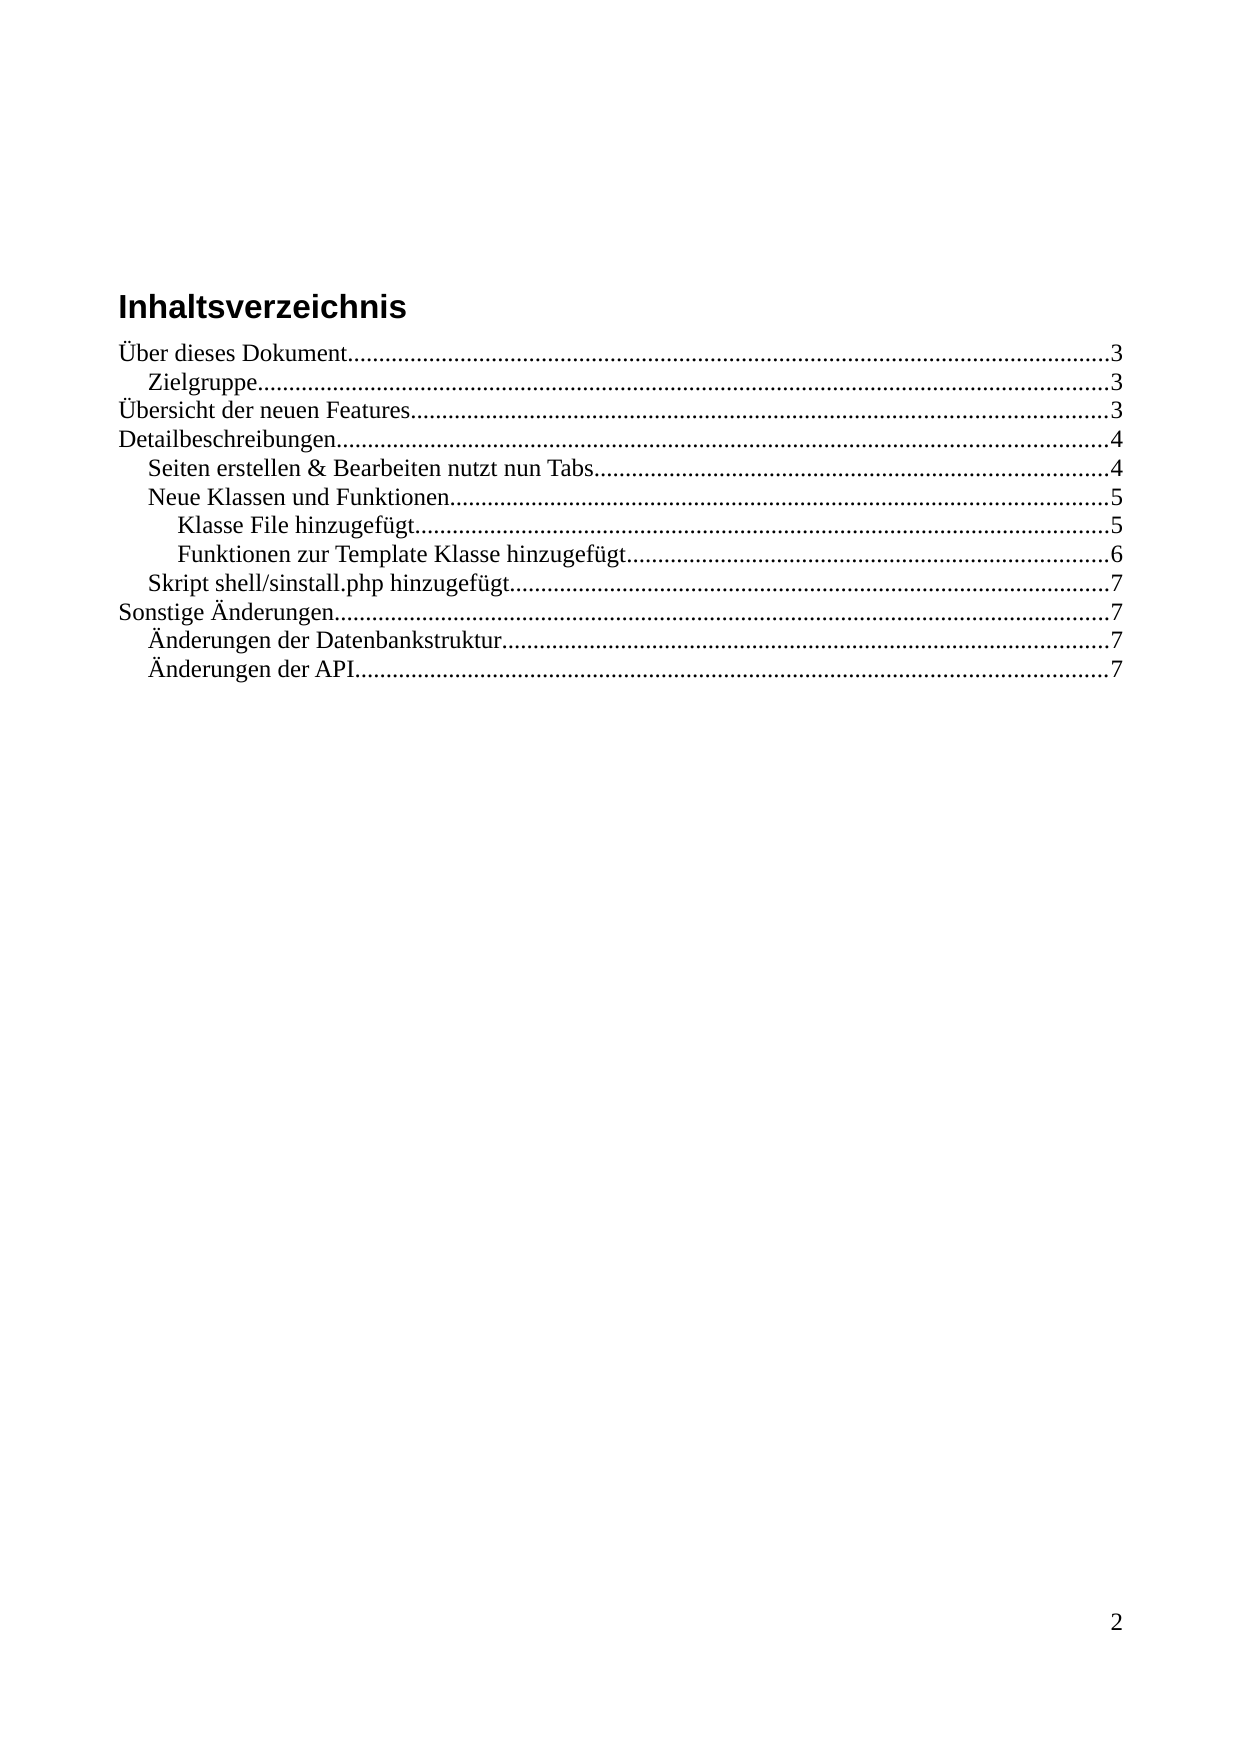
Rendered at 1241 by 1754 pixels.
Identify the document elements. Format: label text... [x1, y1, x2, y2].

text Zielgruppe 3 [148, 367, 1123, 395]
text Seiten erstellen & Bearbeiten nutzt nun Tabs 4 [148, 453, 1123, 482]
subtitle Inhaltsverzeichnis [118, 287, 1123, 325]
text Klasse File hinzugefügt 5 [177, 510, 1123, 539]
text Funktionen zur Template Klasse hinzugefügt 6 [177, 539, 1123, 568]
text Änderungen der Datenbankstruktur 7 [148, 625, 1123, 654]
text Skript shell/sinstall.php hinzugefügt 7 [148, 568, 1123, 597]
text Neue Klassen und Funktionen 5 [148, 482, 1123, 510]
text Änderungen der API 7 [148, 654, 1123, 683]
text Über dieses Dokument 3 [118, 338, 1123, 367]
text Übersicht der neuen Features 3 [118, 395, 1123, 424]
text Sonstige Änderungen 7 [118, 597, 1123, 625]
text Detailbeschreibungen 4 [118, 424, 1123, 453]
